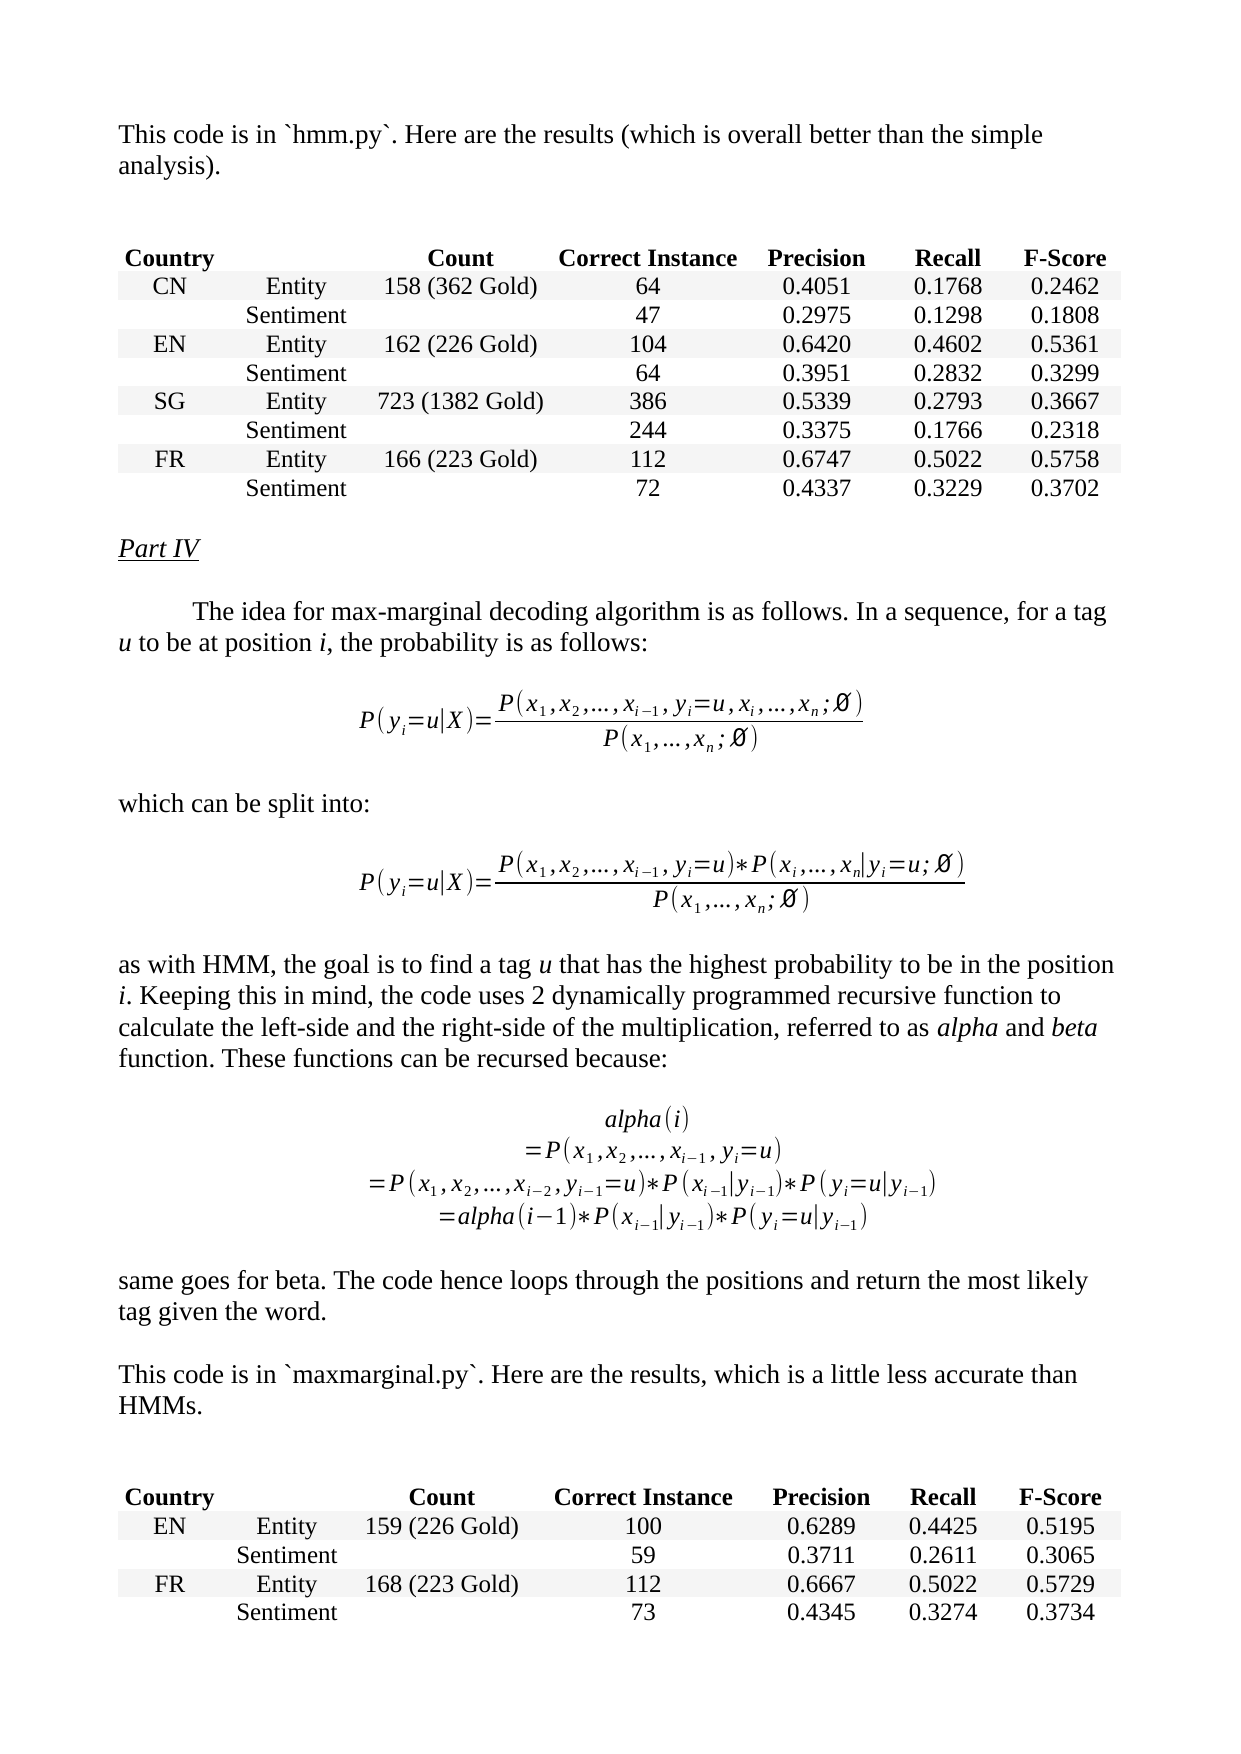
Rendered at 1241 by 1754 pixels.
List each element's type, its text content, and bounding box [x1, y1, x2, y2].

table_header [221, 1483, 352, 1511]
table_cell 0.3951 [746, 358, 887, 386]
table_cell 64 [549, 271, 746, 300]
text The idea for max-marginal decoding algorithm is as follows. In a sequence, for a tag u to be at position i, the probability is as follows: [118, 595, 1122, 657]
table_cell 0.1298 [887, 300, 1009, 329]
table_cell 0.1808 [1009, 300, 1121, 329]
table_cell [371, 415, 549, 444]
table_cell EN [118, 1511, 221, 1540]
table_cell 0.5022 [887, 1569, 999, 1597]
table_cell Entity [221, 444, 371, 473]
table_cell 59 [531, 1540, 756, 1569]
table_header Recall [887, 243, 1009, 271]
table_header F-Score [999, 1483, 1121, 1511]
table_cell 723 (1382 Gold) [371, 386, 549, 415]
table_cell [118, 1540, 221, 1569]
table_cell 0.5195 [999, 1511, 1121, 1540]
table_cell Sentiment [221, 473, 371, 501]
table_cell [371, 300, 549, 329]
table_header Correct Instance [531, 1483, 756, 1511]
table_cell 0.3274 [887, 1598, 999, 1626]
text This code is in `hmm.py`. Here are the results (which is overall better than the simple analysis). [118, 118, 1122, 180]
table_cell 386 [549, 386, 746, 415]
table_cell SG [118, 386, 221, 415]
table_cell [371, 358, 549, 386]
table_cell Entity [221, 271, 371, 300]
table_cell 0.2975 [746, 300, 887, 329]
table_cell 0.2832 [887, 358, 1009, 386]
table_cell 0.3667 [1009, 386, 1121, 415]
table_cell 100 [531, 1511, 756, 1540]
table_cell 0.4051 [746, 271, 887, 300]
table_cell Entity [221, 329, 371, 358]
table_header Correct Instance [549, 243, 746, 271]
table_cell [118, 415, 221, 444]
table_cell 0.5339 [746, 386, 887, 415]
table_cell [118, 358, 221, 386]
table_cell [353, 1540, 531, 1569]
table_header Precision [756, 1483, 887, 1511]
text which can be split into: [118, 787, 1122, 818]
table_cell 0.4337 [746, 473, 887, 501]
table_cell Sentiment [221, 358, 371, 386]
table_cell 104 [549, 329, 746, 358]
table_cell 0.6420 [746, 329, 887, 358]
table_cell 0.2318 [1009, 415, 1121, 444]
table_cell 0.5361 [1009, 329, 1121, 358]
table_cell 0.3299 [1009, 358, 1121, 386]
table_cell Sentiment [221, 415, 371, 444]
table_cell 0.5022 [887, 444, 1009, 473]
table_cell Sentiment [221, 1598, 352, 1626]
table_cell Entity [221, 1511, 352, 1540]
table_cell 0.1766 [887, 415, 1009, 444]
table_cell Sentiment [221, 300, 371, 329]
table_cell CN [118, 271, 221, 300]
table_cell [118, 300, 221, 329]
table_cell 166 (223 Gold) [371, 444, 549, 473]
table_cell 158 (362 Gold) [371, 271, 549, 300]
table_header Count [353, 1483, 531, 1511]
table_header Recall [887, 1483, 999, 1511]
table_cell 0.3375 [746, 415, 887, 444]
table_cell 72 [549, 473, 746, 501]
table_cell FR [118, 444, 221, 473]
table_header Country [118, 1483, 221, 1511]
table_cell 73 [531, 1598, 756, 1626]
table_cell [353, 1598, 531, 1626]
table_cell Entity [221, 1569, 352, 1597]
table_cell 0.1768 [887, 271, 1009, 300]
table_cell 0.4425 [887, 1511, 999, 1540]
table_cell 0.6289 [756, 1511, 887, 1540]
table_cell 47 [549, 300, 746, 329]
table_cell [371, 473, 549, 501]
table_cell 0.5729 [999, 1569, 1121, 1597]
table_cell 0.4602 [887, 329, 1009, 358]
table_header F-Score [1009, 243, 1121, 271]
text Part IV [118, 533, 1122, 564]
table_cell 162 (226 Gold) [371, 329, 549, 358]
table_cell [118, 1598, 221, 1626]
table_cell Entity [221, 386, 371, 415]
table_cell 112 [549, 444, 746, 473]
table_cell FR [118, 1569, 221, 1597]
table_cell 159 (226 Gold) [353, 1511, 531, 1540]
table_cell 0.4345 [756, 1598, 887, 1626]
table_cell 0.3229 [887, 473, 1009, 501]
table_cell 112 [531, 1569, 756, 1597]
table_cell 0.5758 [1009, 444, 1121, 473]
text as with HMM, the goal is to find a tag u that has the highest probability to be in the position i. Keeping this in mind, the code uses 2 dynamically programmed recursive function to calculate the left-side and the right-side of the multiplication, referred to as alpha and beta function. These functions can be recursed because: [118, 948, 1122, 1073]
table_cell 0.3702 [1009, 473, 1121, 501]
table_cell 64 [549, 358, 746, 386]
table_cell Sentiment [221, 1540, 352, 1569]
table_header Count [371, 243, 549, 271]
table_cell 0.3711 [756, 1540, 887, 1569]
table_cell 0.6747 [746, 444, 887, 473]
table_cell 0.2793 [887, 386, 1009, 415]
table_cell EN [118, 329, 221, 358]
table_cell 0.3065 [999, 1540, 1121, 1569]
text same goes for beta. The code hence loops through the positions and return the most likely tag given the word. [118, 1264, 1122, 1327]
table_cell 0.2462 [1009, 271, 1121, 300]
table_header Country [118, 243, 221, 271]
table_header Precision [746, 243, 887, 271]
table_header [221, 243, 371, 271]
text This code is in `maxmarginal.py`. Here are the results, which is a little less accurate than HMMs. [118, 1358, 1122, 1420]
table_cell 0.3734 [999, 1598, 1121, 1626]
table_cell [118, 473, 221, 501]
table_cell 168 (223 Gold) [353, 1569, 531, 1597]
table_cell 0.6667 [756, 1569, 887, 1597]
table_cell 0.2611 [887, 1540, 999, 1569]
table_cell 244 [549, 415, 746, 444]
